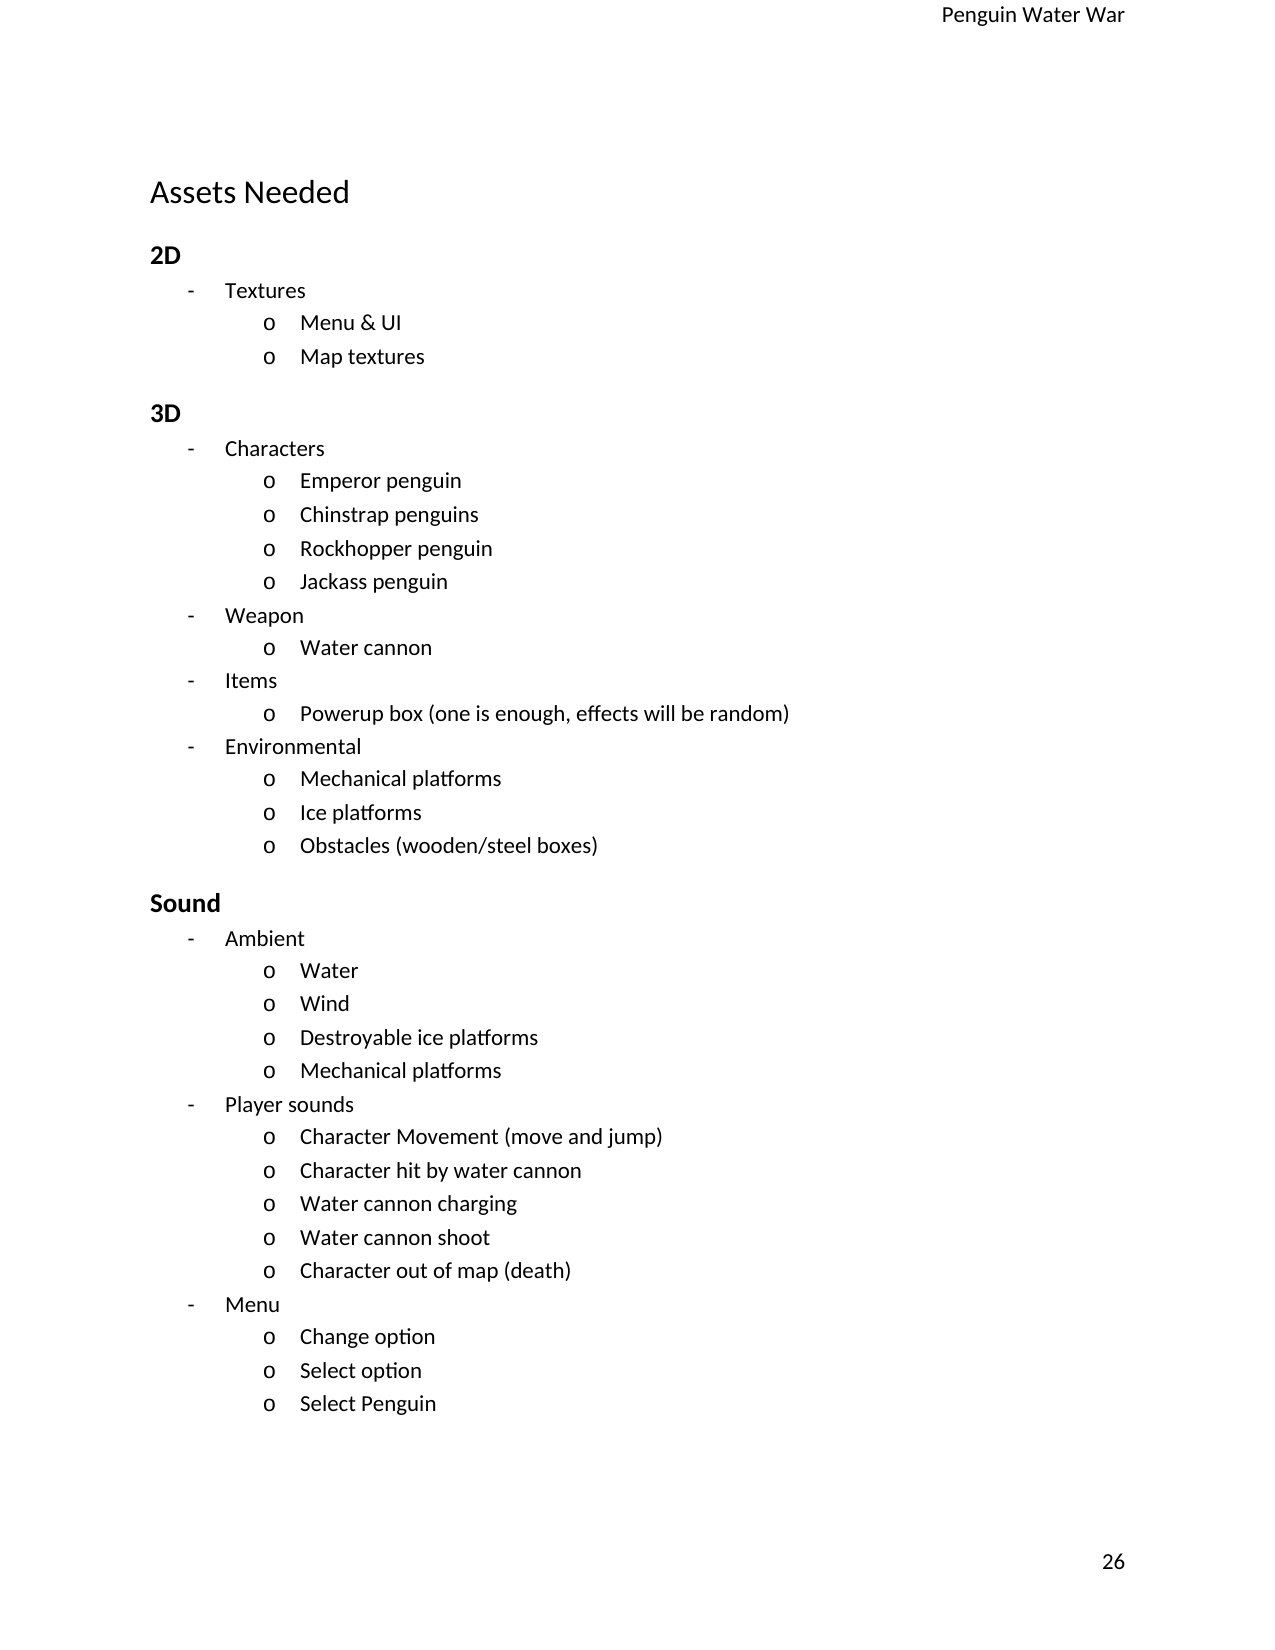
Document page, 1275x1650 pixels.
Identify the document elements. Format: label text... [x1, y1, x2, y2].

list Menu [187, 1290, 1125, 1318]
list Chinstrap penguins [262, 500, 1125, 529]
subtitle Assets Needed [150, 171, 1125, 212]
list Mechanical platforms [262, 764, 1125, 793]
list Weapon [187, 601, 1125, 629]
list Environmental [187, 732, 1125, 760]
list Obstacles (wooden/steel boxes) [262, 831, 1125, 861]
list Ambient [187, 924, 1125, 952]
list Items [187, 666, 1125, 694]
list Player sounds [187, 1090, 1125, 1118]
list Textures [187, 276, 1125, 304]
list Rockhopper penguin [262, 534, 1125, 563]
list Emperor penguin [262, 467, 1125, 496]
list Mechanical platforms [262, 1057, 1125, 1086]
list Jackass penguin [262, 567, 1125, 596]
list Character Movement (move and jump) [262, 1122, 1125, 1151]
subtitle 2D [150, 238, 1125, 271]
list Water cannon [262, 633, 1125, 662]
list Select Penguin [262, 1389, 1125, 1418]
list Water cannon shoot [262, 1223, 1125, 1252]
list Select option [262, 1356, 1125, 1385]
list Character hit by water cannon [262, 1156, 1125, 1185]
list Water cannon charging [262, 1189, 1125, 1218]
subtitle 3D [150, 396, 1125, 429]
list Characters [187, 434, 1125, 462]
list Water [262, 956, 1125, 985]
list Ice platforms [262, 798, 1125, 827]
list Wind [262, 989, 1125, 1019]
list Menu & UI [262, 308, 1125, 338]
list Map textures [262, 342, 1125, 371]
list Change option [262, 1322, 1125, 1351]
list Character out of map (death) [262, 1256, 1125, 1286]
subtitle Sound [150, 886, 1125, 919]
list Destroyable ice platforms [262, 1023, 1125, 1052]
list Powerup box (one is enough, effects will be random) [262, 699, 1125, 728]
